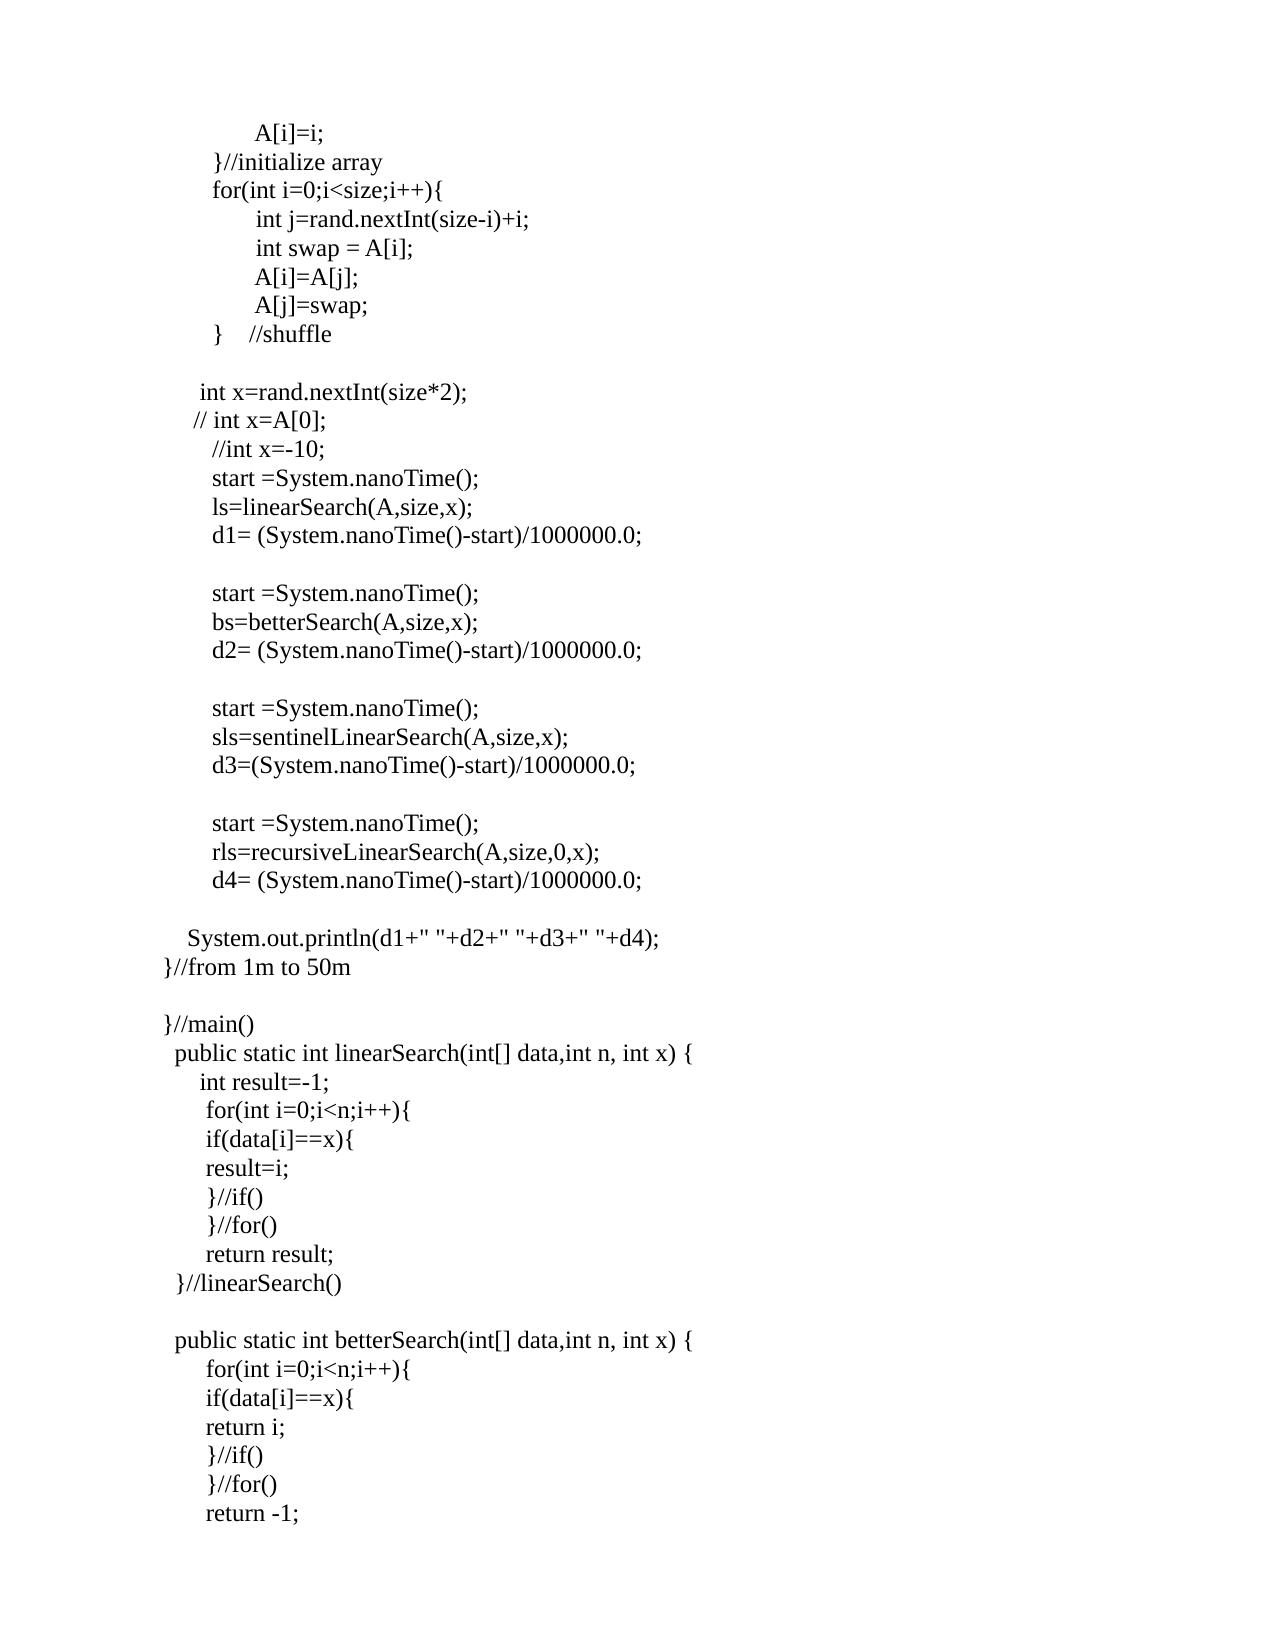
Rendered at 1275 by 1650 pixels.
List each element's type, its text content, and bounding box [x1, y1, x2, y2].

text start =System.nanoTime(); [118, 808, 1157, 837]
text start =System.nanoTime(); [118, 693, 1157, 722]
text d3=(System.nanoTime()-start)/1000000.0; [118, 751, 1157, 779]
text }//linearSearch() [118, 1268, 1157, 1297]
text }//initialize array [118, 147, 1157, 176]
text int x=rand.nextInt(size*2); [118, 377, 1157, 406]
text start =System.nanoTime(); [118, 463, 1157, 492]
text public static int linearSearch(int[] data,int n, int x) { [118, 1038, 1157, 1067]
text A[i]=A[j]; [118, 262, 1157, 291]
text d2= (System.nanoTime()-start)/1000000.0; [118, 636, 1157, 664]
text int j=rand.nextInt(size-i)+i; [118, 204, 1157, 233]
text d1= (System.nanoTime()-start)/1000000.0; [118, 521, 1157, 549]
text //int x=-10; [118, 434, 1157, 463]
text }//if() [118, 1182, 1157, 1211]
text }//main() [118, 1009, 1157, 1038]
text if(data[i]==x){ [118, 1383, 1157, 1412]
text }//from 1m to 50m [118, 952, 1157, 981]
text for(int i=0;i<n;i++){ [118, 1354, 1157, 1383]
text }//for() [118, 1211, 1157, 1239]
text return i; [118, 1412, 1157, 1441]
text A[j]=swap; [118, 291, 1157, 319]
text public static int betterSearch(int[] data,int n, int x) { [118, 1326, 1157, 1354]
text System.out.println(d1+" "+d2+" "+d3+" "+d4); [118, 923, 1157, 952]
text bs=betterSearch(A,size,x); [118, 607, 1157, 636]
text rls=recursiveLinearSearch(A,size,0,x); [118, 837, 1157, 866]
text result=i; [118, 1153, 1157, 1182]
text }//if() [118, 1441, 1157, 1469]
text for(int i=0;i<size;i++){ [118, 176, 1157, 204]
text return result; [118, 1239, 1157, 1268]
text // int x=A[0]; [118, 406, 1157, 434]
text for(int i=0;i<n;i++){ [118, 1096, 1157, 1124]
text sls=sentinelLinearSearch(A,size,x); [118, 722, 1157, 751]
text int result=-1; [118, 1067, 1157, 1096]
text }//for() [118, 1469, 1157, 1498]
text } //shuffle [118, 319, 1157, 348]
text return -1; [118, 1498, 1157, 1527]
text d4= (System.nanoTime()-start)/1000000.0; [118, 866, 1157, 894]
text A[i]=i; [118, 118, 1157, 147]
text if(data[i]==x){ [118, 1124, 1157, 1153]
text start =System.nanoTime(); [118, 578, 1157, 607]
text int swap = A[i]; [118, 233, 1157, 262]
text ls=linearSearch(A,size,x); [118, 492, 1157, 521]
